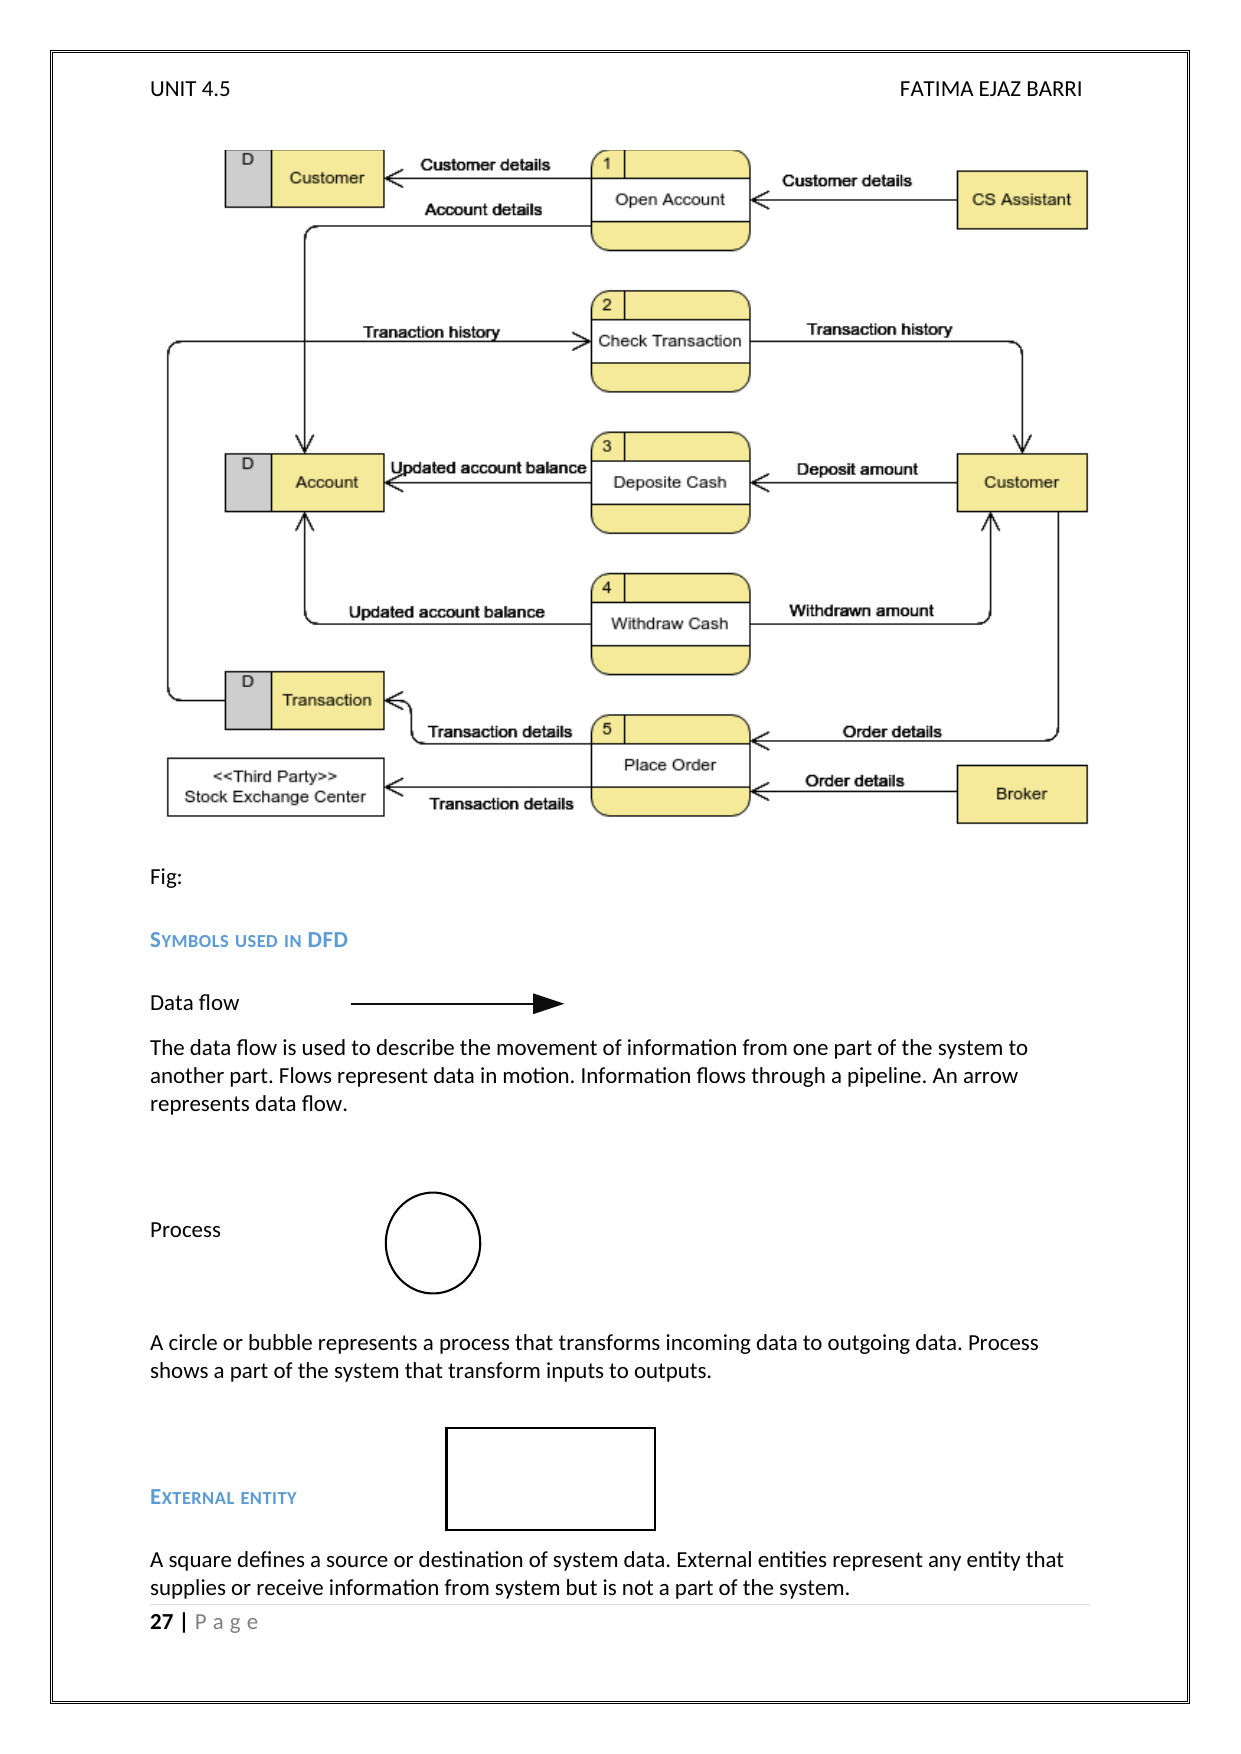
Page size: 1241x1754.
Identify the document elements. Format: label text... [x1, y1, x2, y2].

text Data flow [150, 988, 1090, 1016]
text A square defines a source or destination of system data. External entities represent any entity that supplies or receive information from system but is not a part of the system. [150, 1545, 1090, 1601]
text The data flow is used to describe the movement of information from one part of the system to another part. Flows represent data in motion. Information flows through a pipeline. An arrow represents data flow. [150, 1033, 1090, 1117]
text A circle or bubble represents a process that transforms incoming data to outgoing data. Process shows a part of the system that transform inputs to outputs. [150, 1328, 1090, 1384]
text External entity [150, 1482, 445, 1510]
text [656, 1482, 1090, 1510]
text Process [150, 1215, 391, 1243]
text Fig: [150, 862, 1090, 890]
text [475, 1215, 1090, 1243]
text Symbols used in DFD [150, 925, 1090, 953]
